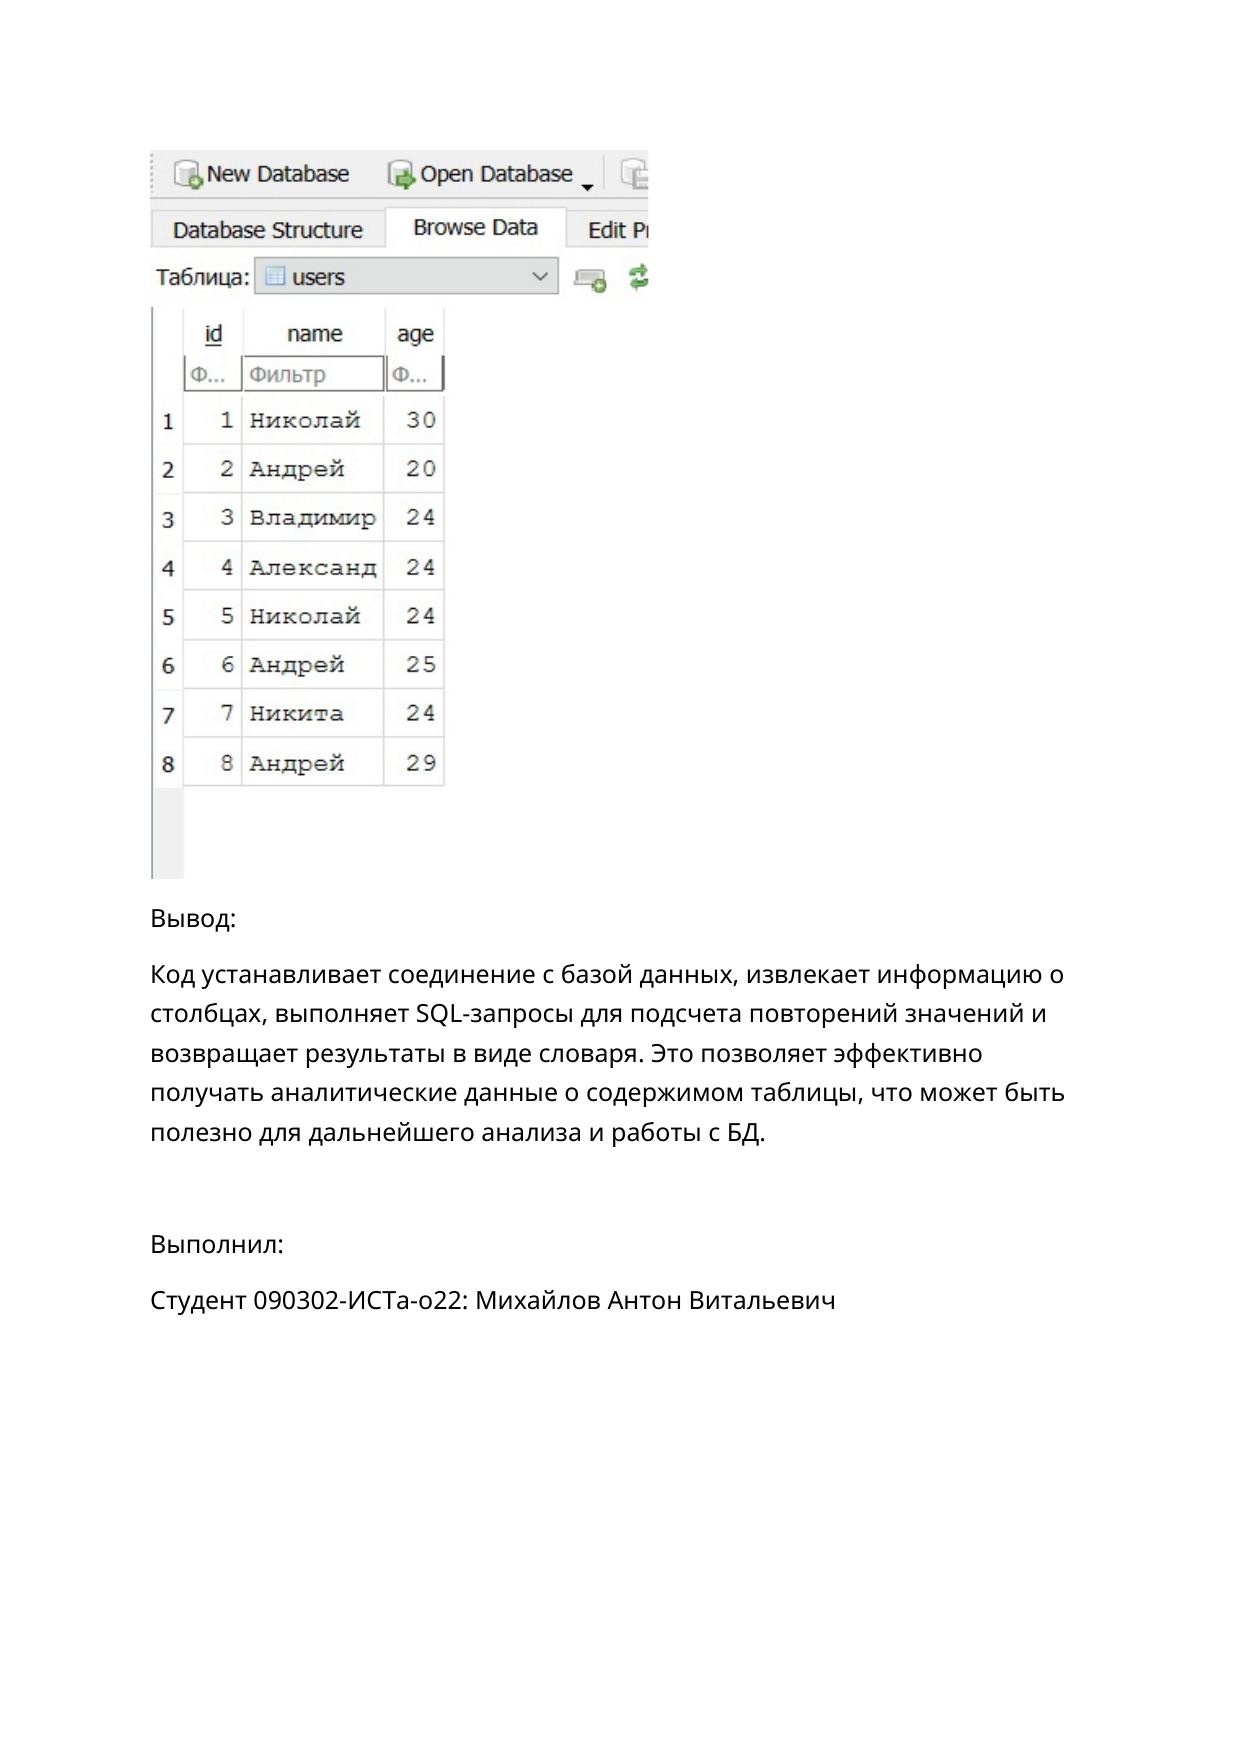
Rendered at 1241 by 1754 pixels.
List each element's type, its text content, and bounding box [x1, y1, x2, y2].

text Вывод: [150, 900, 1090, 934]
text Студент 090302-ИСТа-о22: Михайлов Антон Витальевич [150, 1283, 1090, 1317]
text Выполнил: [150, 1227, 1090, 1261]
text Код устанавливает соединение с базой данных, извлекает информацию о столбцах, выполняет SQL-запросы для подсчета повторений значений и возвращает результаты в виде словаря. Это позволяет эффективно получать аналитические данные о содержимом таблицы, что может быть полезно для дальнейшего анализа и работы с БД. [150, 956, 1090, 1148]
